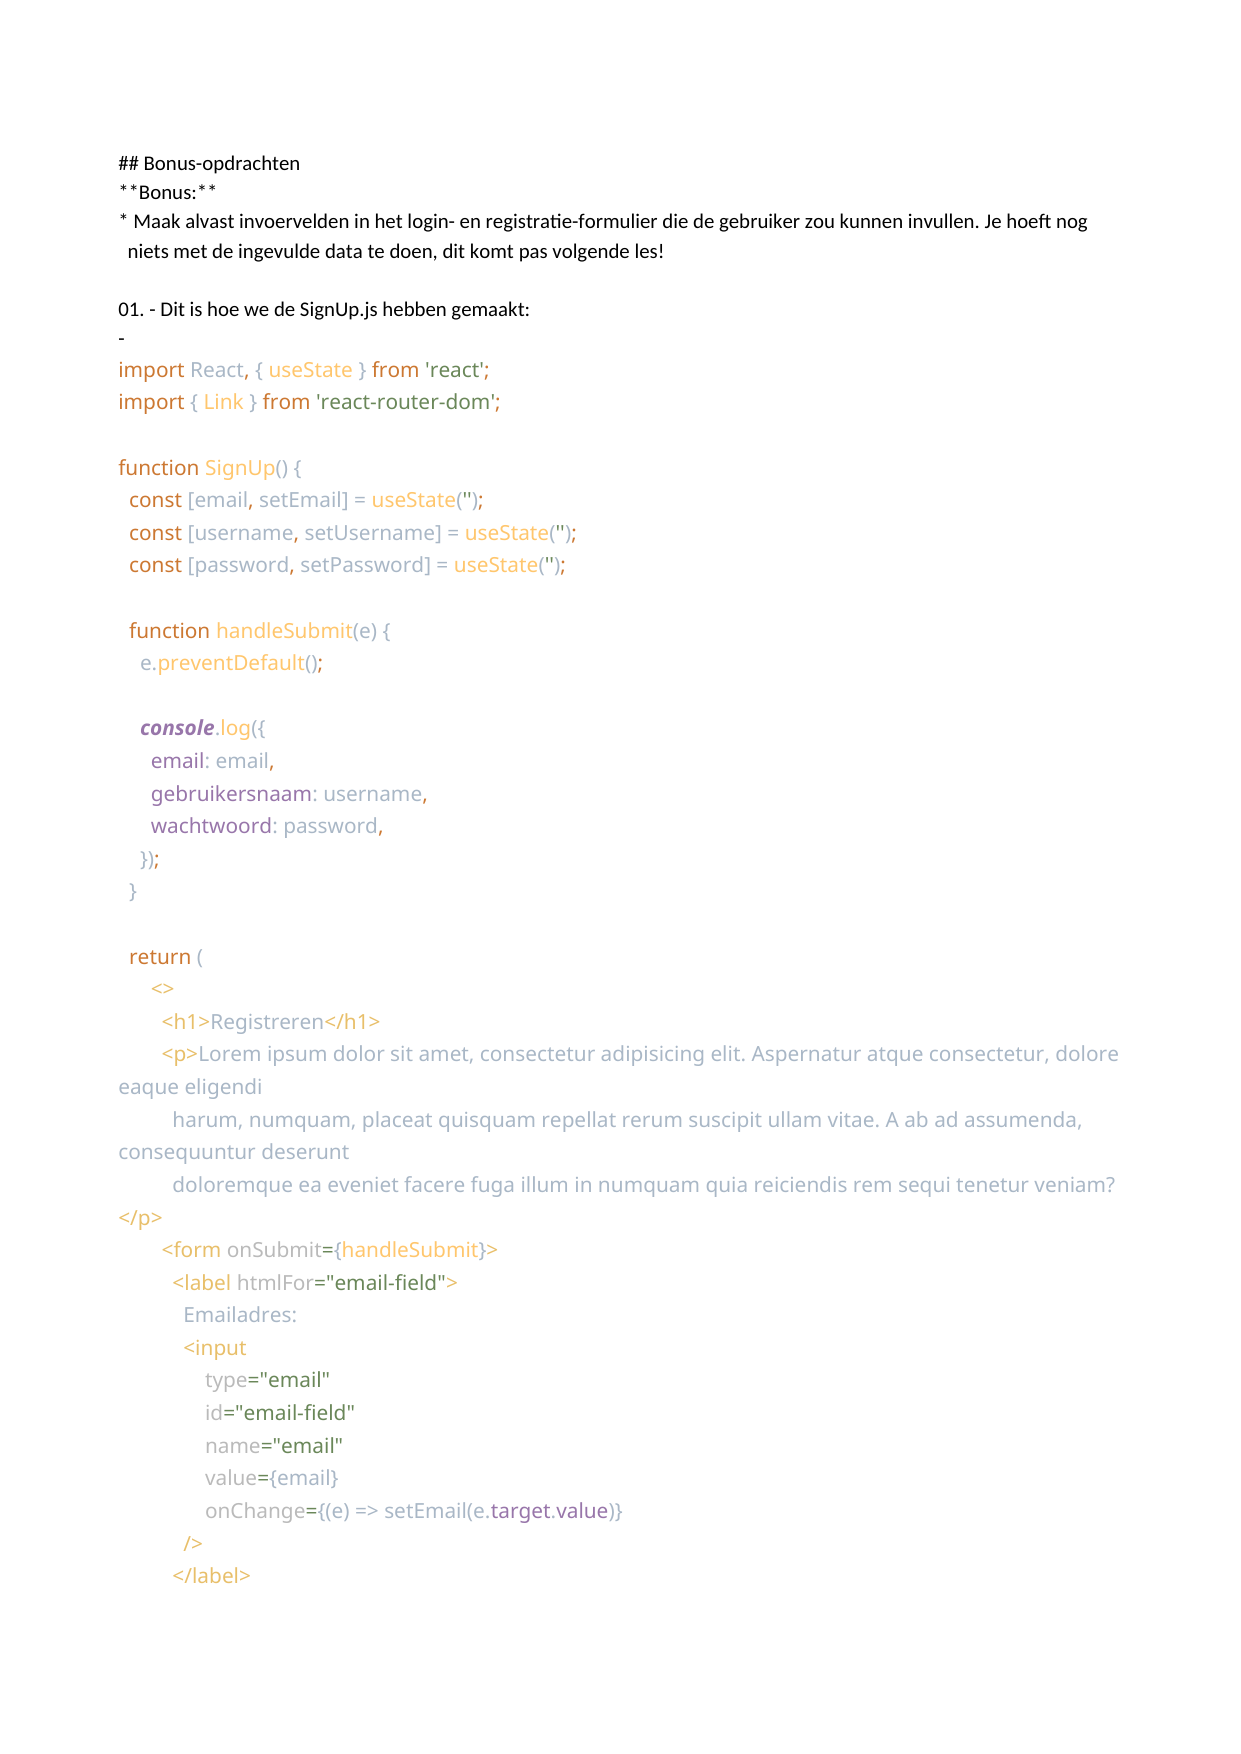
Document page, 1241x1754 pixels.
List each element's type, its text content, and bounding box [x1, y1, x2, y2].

text --- ## Bonus-opdrachten **Bonus:** * Maak alvast invoervelden in het login- en registratie-formulier die de gebruiker zou kunnen invullen. Je hoeft nog niets met de ingevulde data te doen, dit komt pas volgende les! 01. - Dit is hoe we de SignUp.js hebben gemaakt: - import React, { useState } from 'react'; import { Link } from 'react-router-dom'; function SignUp() { const [email, setEmail] = useState(''); const [username, setUsername] = useState(''); const [password, setPassword] = useState(''); function handleSubmit(e) { e.preventDefault(); console.log({ email: email, gebruikersnaam: username, wachtwoord: password, }); } return ( <> <h1>Registreren</h1> <p>Lorem ipsum dolor sit amet, consectetur adipisicing elit. Aspernatur atque consectetur, dolore eaque eligendi harum, numquam, placeat quisquam repellat rerum suscipit ullam vitae. A ab ad assumenda, consequuntur deserunt doloremque ea eveniet facere fuga illum in numquam quia reiciendis rem sequi tenetur veniam?</p> <form onSubmit={handleSubmit}> <label htmlFor="email-field"> Emailadres: <input type="email" id="email-field" name="email" value={email} onChange={(e) => setEmail(e.target.value)} /> </label> [118, 118, 1122, 1622]
